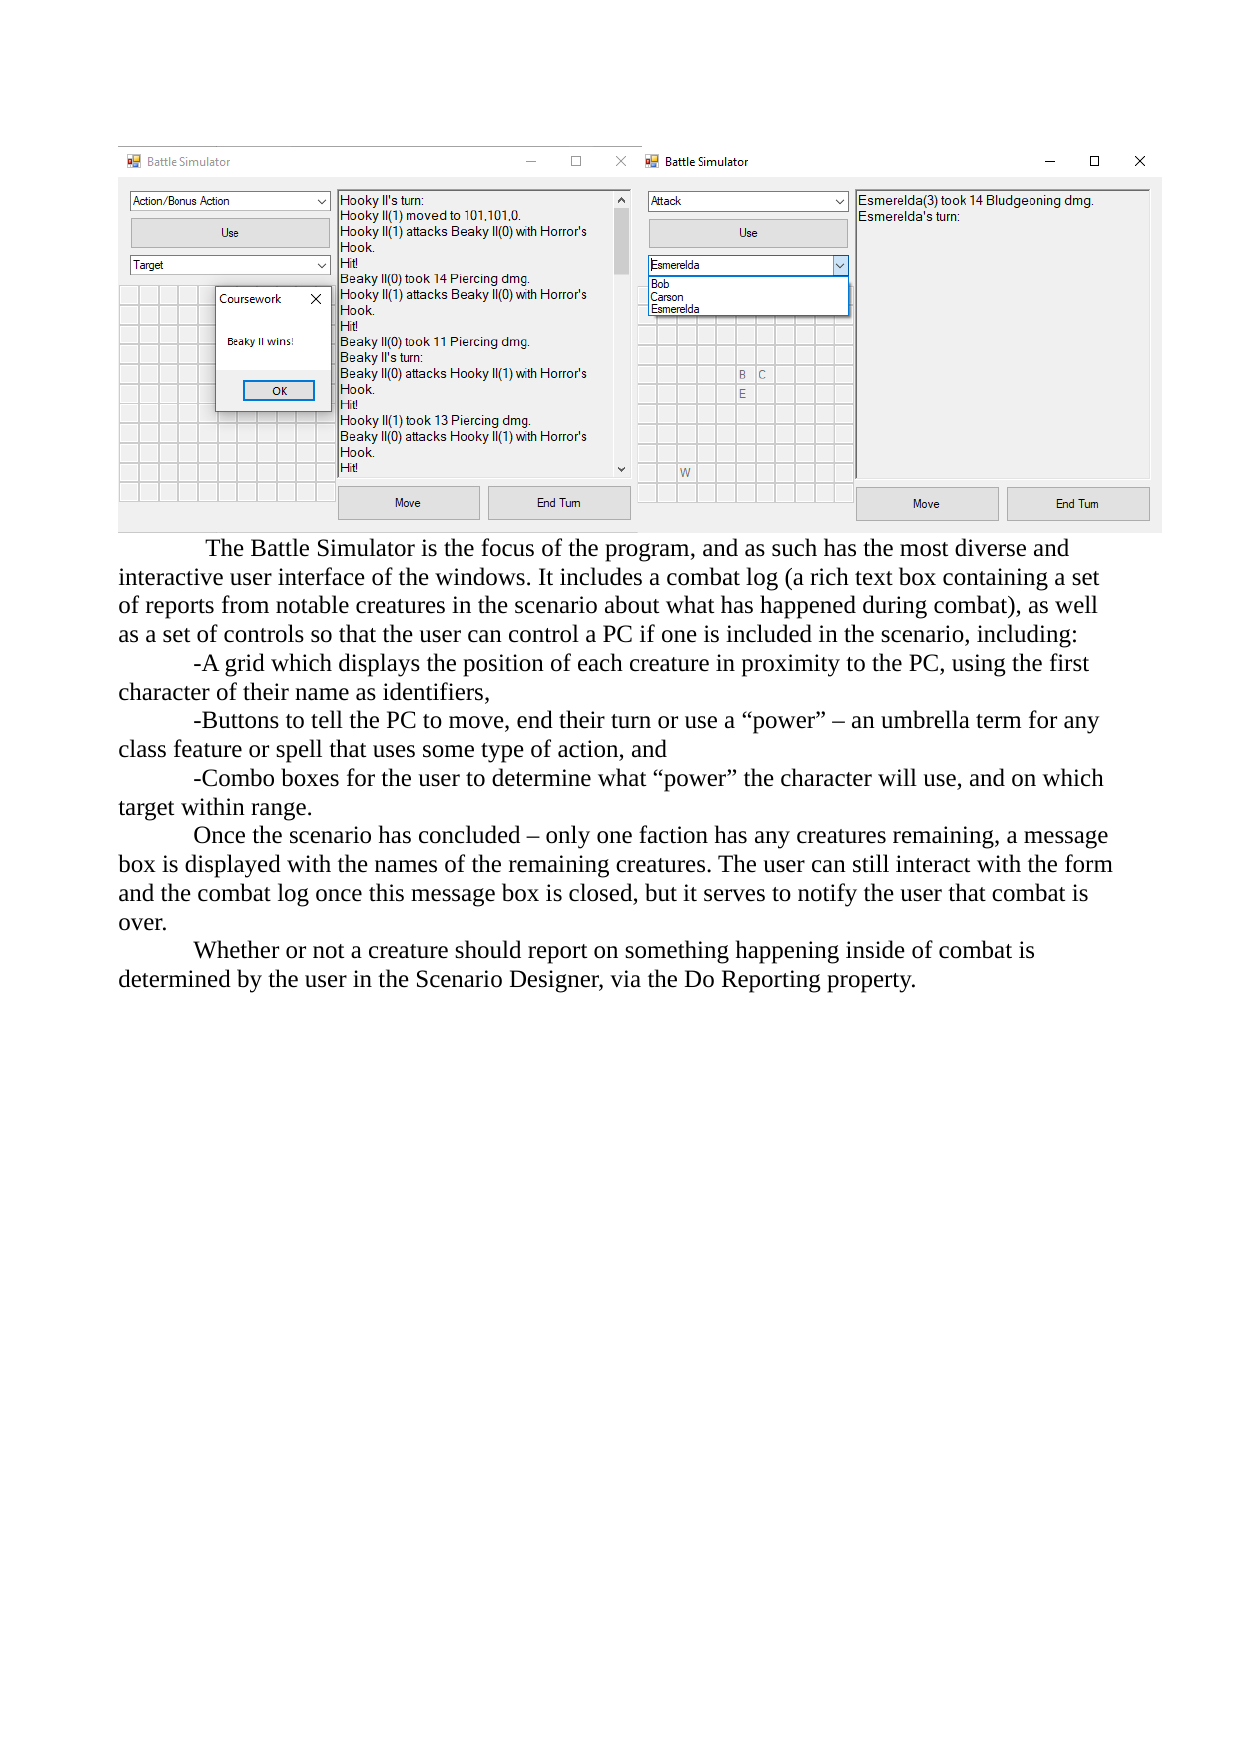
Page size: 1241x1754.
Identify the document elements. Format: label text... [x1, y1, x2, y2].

text Once the scenario has concluded – only one faction has any creatures remaining, a message box is displayed with the names of the remaining creatures. The user can still interact with the form and the combat log once this message box is closed, but it serves to notify the user that combat is over. [118, 821, 1122, 936]
text The Battle Simulator is the focus of the program, and as such has the most diverse and interactive user interface of the windows. It includes a combat log (a rich text box containing a set of reports from notable creatures in the scenario about what has happened during combat), as well as a set of controls so that the user can control a PC if one is included in the scenario, including: [118, 533, 1122, 648]
text -Buttons to tell the PC to move, end their turn or use a “power” – an umbrella term for any class feature or spell that uses some type of action, and [118, 706, 1122, 763]
text Whether or not a creature should report on something happening inside of combat is determined by the user in the Scenario Designer, via the Do Reporting property. [118, 936, 1122, 993]
text -Combo boxes for the user to determine what “power” the character will use, and on which target within range. [118, 763, 1122, 821]
text -A grid which displays the position of each creature in proximity to the PC, using the first character of their name as identifiers, [118, 648, 1122, 706]
